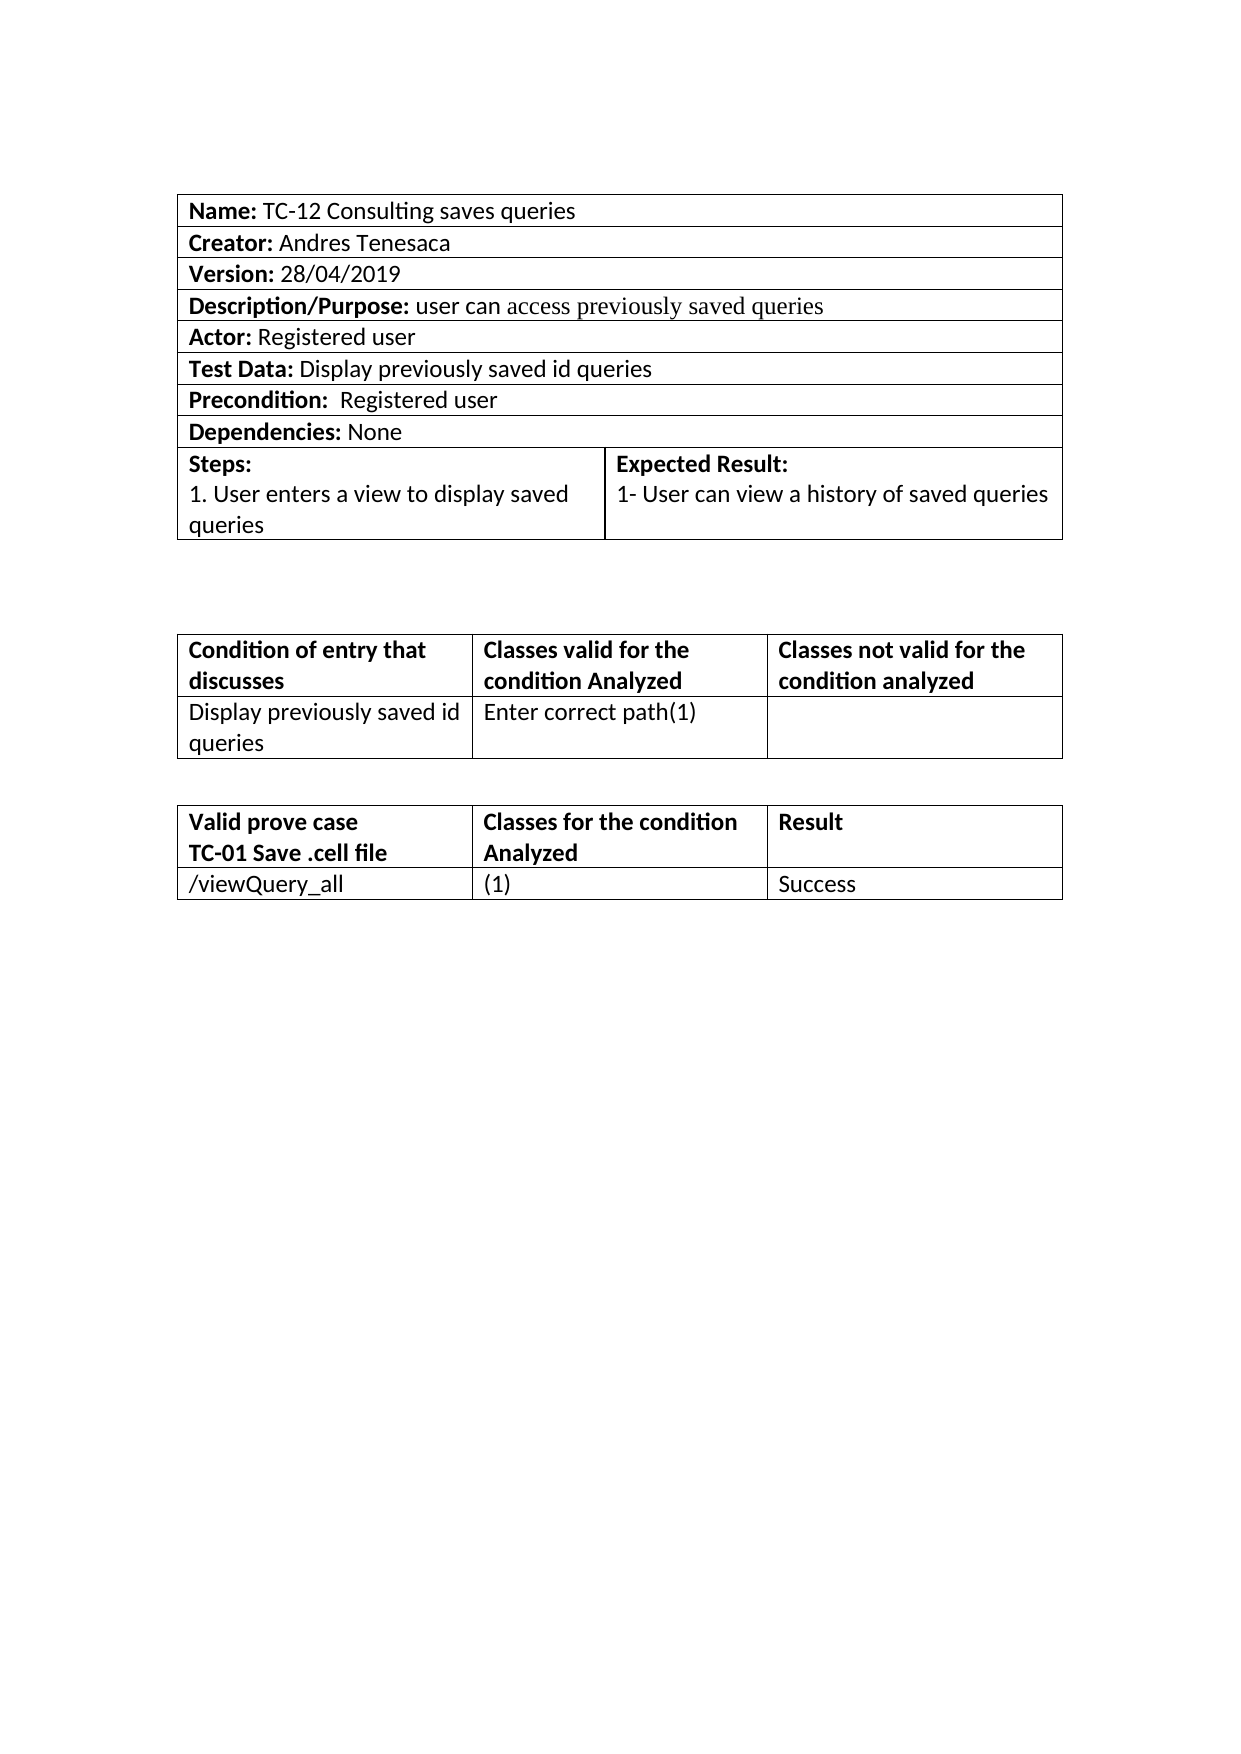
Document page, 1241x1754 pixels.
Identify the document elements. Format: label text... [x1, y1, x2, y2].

table_header Result [768, 806, 1062, 867]
table_cell /viewQuery_all [178, 868, 472, 899]
table_cell Display previously saved id queries [178, 697, 472, 758]
table_header Classes not valid for the condition analyzed [768, 635, 1062, 696]
table_header Classes for the condition Analyzed [473, 806, 767, 867]
table_cell Steps: 1. User enters a view to display saved queries [178, 448, 604, 539]
table_cell [768, 697, 1062, 758]
table_header Valid prove case TC-01 Save .cell file [178, 806, 472, 867]
table_cell Description/Purpose: user can access previously saved queries [178, 290, 1062, 320]
table_cell Success [768, 868, 1062, 899]
table_cell Test Data: Display previously saved id queries [178, 353, 1062, 383]
table_cell Creator: Andres Tenesaca [178, 227, 1062, 257]
table_header Classes valid for the condition Analyzed [473, 635, 767, 696]
table_cell Version: 28/04/2019 [178, 258, 1062, 289]
table_cell (1) [473, 868, 767, 899]
table_cell Expected Result: 1- User can view a history of saved queries [606, 448, 1062, 539]
table_cell Precondition: Registered user [178, 385, 1062, 415]
table_cell Actor: Registered user [178, 321, 1062, 352]
table_header Name: TC-12 Consulting saves queries [178, 195, 1062, 226]
table_header Condition of entry that discusses [178, 635, 472, 696]
table_cell Dependencies: None [178, 416, 1062, 447]
table_cell Enter correct path(1) [473, 697, 767, 758]
